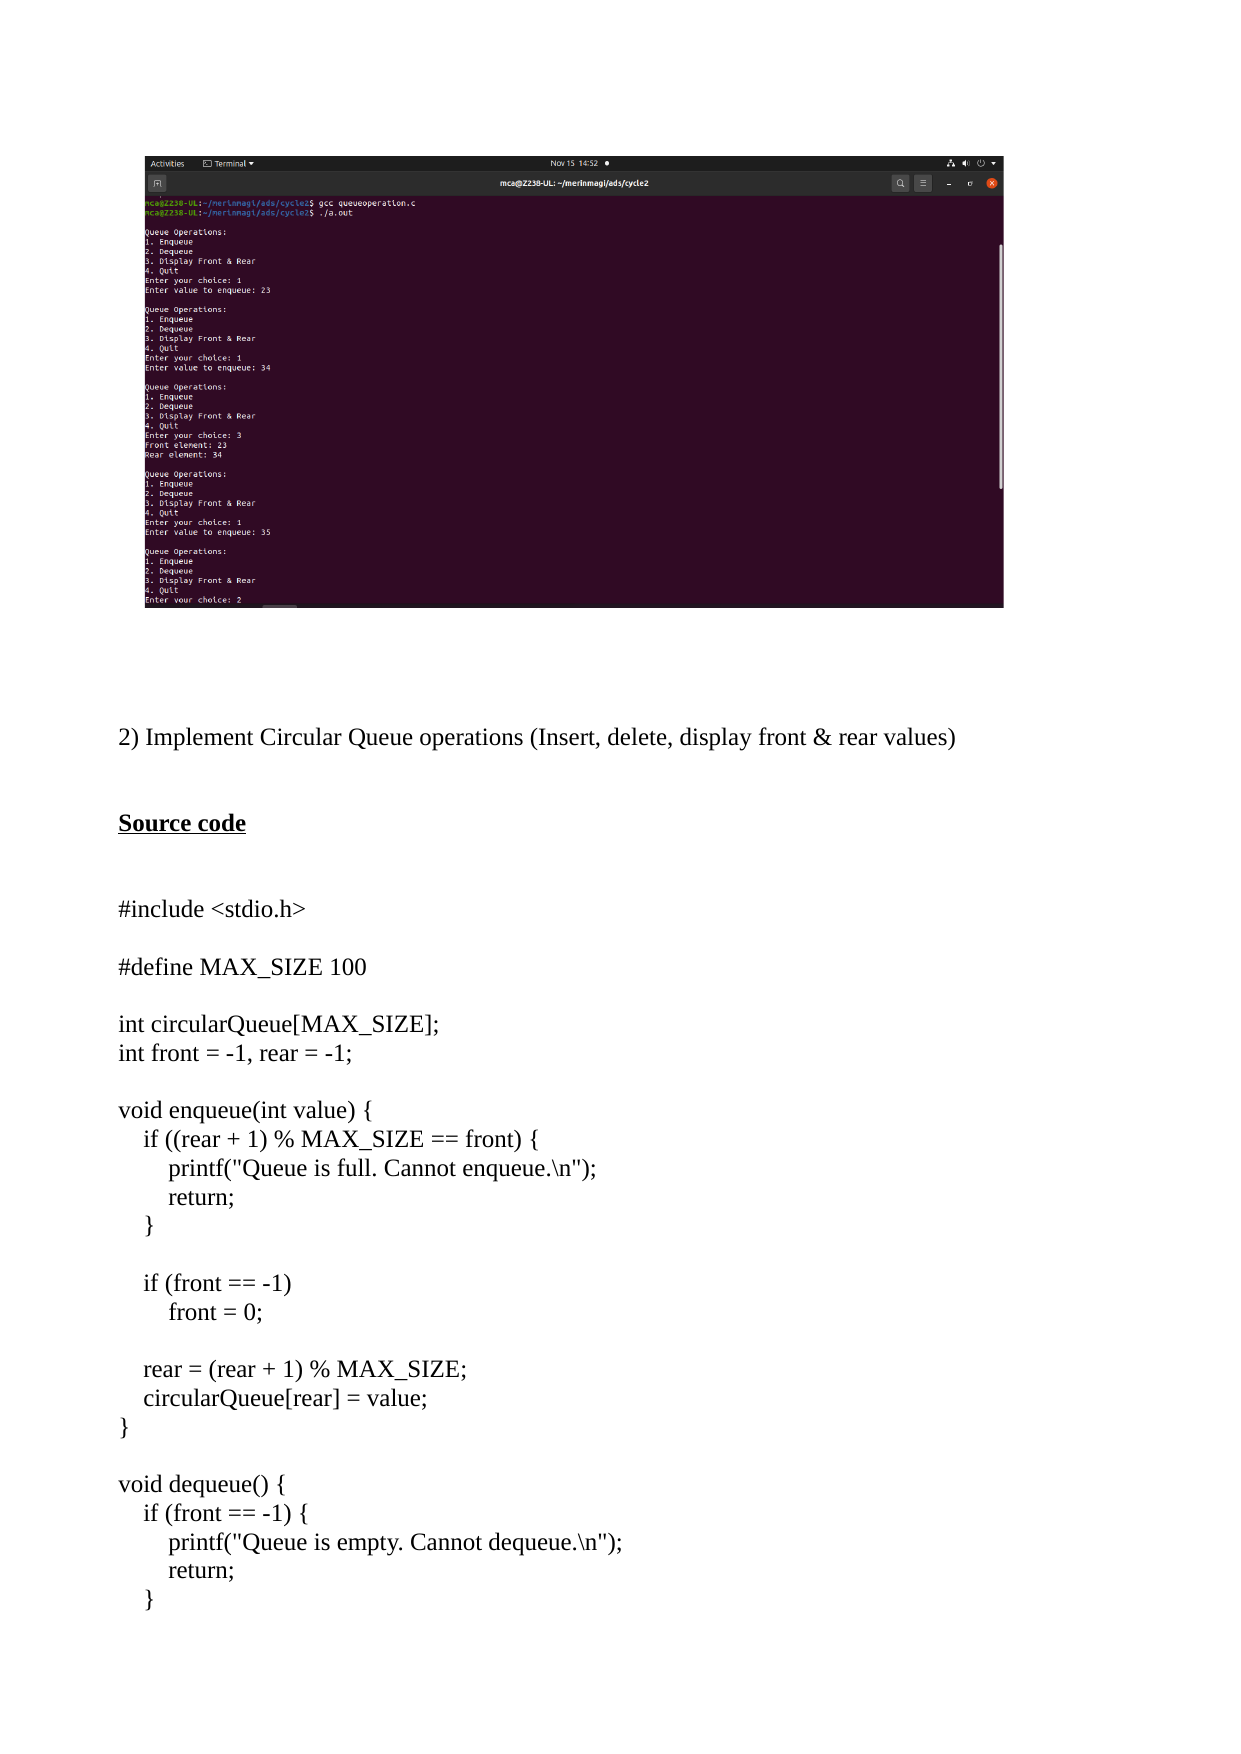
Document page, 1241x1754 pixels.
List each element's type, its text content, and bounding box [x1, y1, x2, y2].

text void dequeue() { [118, 1469, 1122, 1498]
text 2) Implement Circular Queue operations (Insert, delete, display front & rear values) [118, 722, 1122, 751]
text if ((rear + 1) % MAX_SIZE == front) { [118, 1124, 1122, 1153]
picture [144, 156, 1004, 608]
text } [118, 1211, 1122, 1239]
text rear = (rear + 1) % MAX_SIZE; [118, 1354, 1122, 1383]
text void enqueue(int value) { [118, 1096, 1122, 1124]
text printf("Queue is full. Cannot enqueue.\n"); [118, 1153, 1122, 1182]
text int front = -1, rear = -1; [118, 1038, 1122, 1067]
text } [118, 1412, 1122, 1441]
text } [118, 1584, 1122, 1613]
text #define MAX_SIZE 100 [118, 952, 1122, 981]
text int circularQueue[MAX_SIZE]; [118, 1009, 1122, 1038]
text circularQueue[rear] = value; [118, 1383, 1122, 1412]
text #include <stdio.h> [118, 894, 1122, 923]
text if (front == -1) { [118, 1498, 1122, 1527]
text return; [118, 1556, 1122, 1584]
text Source code [118, 808, 1122, 837]
text if (front == -1) [118, 1268, 1122, 1297]
text front = 0; [118, 1297, 1122, 1326]
text printf("Queue is empty. Cannot dequeue.\n"); [118, 1527, 1122, 1556]
text return; [118, 1182, 1122, 1211]
